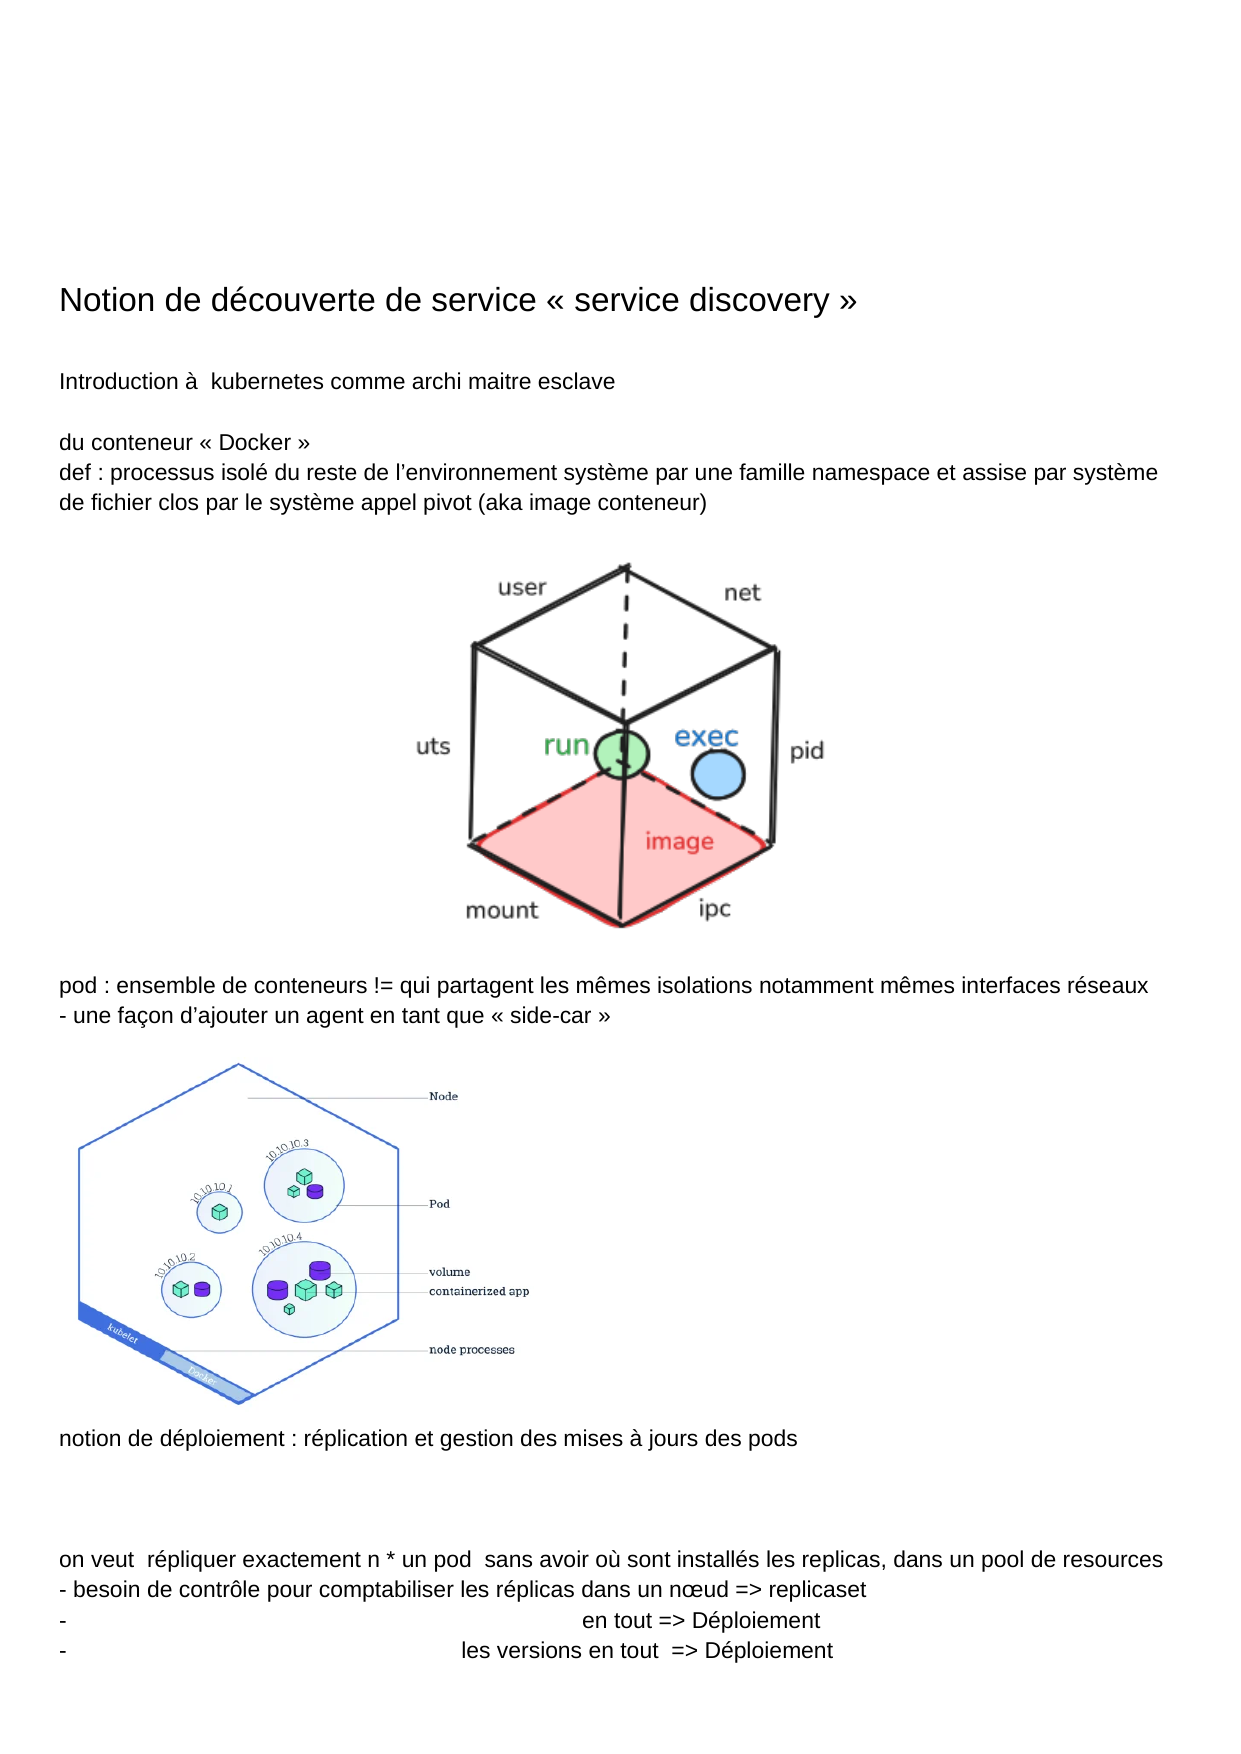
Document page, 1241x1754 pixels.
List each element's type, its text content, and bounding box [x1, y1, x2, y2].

text on veut répliquer exactement n * un pod sans avoir où sont installés les replicas, dans un pool de resources [59, 1546, 1181, 1573]
text notion de déploiement : réplication et gestion des mises à jours des pods [59, 1425, 1181, 1452]
text Introduction à kubernetes comme archi maitre esclave [59, 368, 1181, 394]
text pod : ensemble de conteneurs != qui partagent les mêmes isolations notamment mêmes interfaces réseaux [59, 972, 1181, 999]
text - en tout => Déploiement [59, 1607, 1181, 1633]
text du conteneur « Docker » [59, 428, 1181, 455]
picture [400, 549, 840, 947]
text Notion de découverte de service « service discovery » [59, 280, 1181, 318]
text - besoin de contrôle pour comptabiliser les réplicas dans un nœud => replicaset [59, 1576, 1181, 1603]
picture [66, 1057, 539, 1412]
text - les versions en tout => Déploiement [59, 1637, 1181, 1663]
text - une façon d’ajouter un agent en tant que « side-car » [59, 1002, 1181, 1029]
text def : processus isolé du reste de l’environnement système par une famille namespace et assise par système de fichier clos par le système appel pivot (aka image conteneur) [59, 459, 1181, 515]
